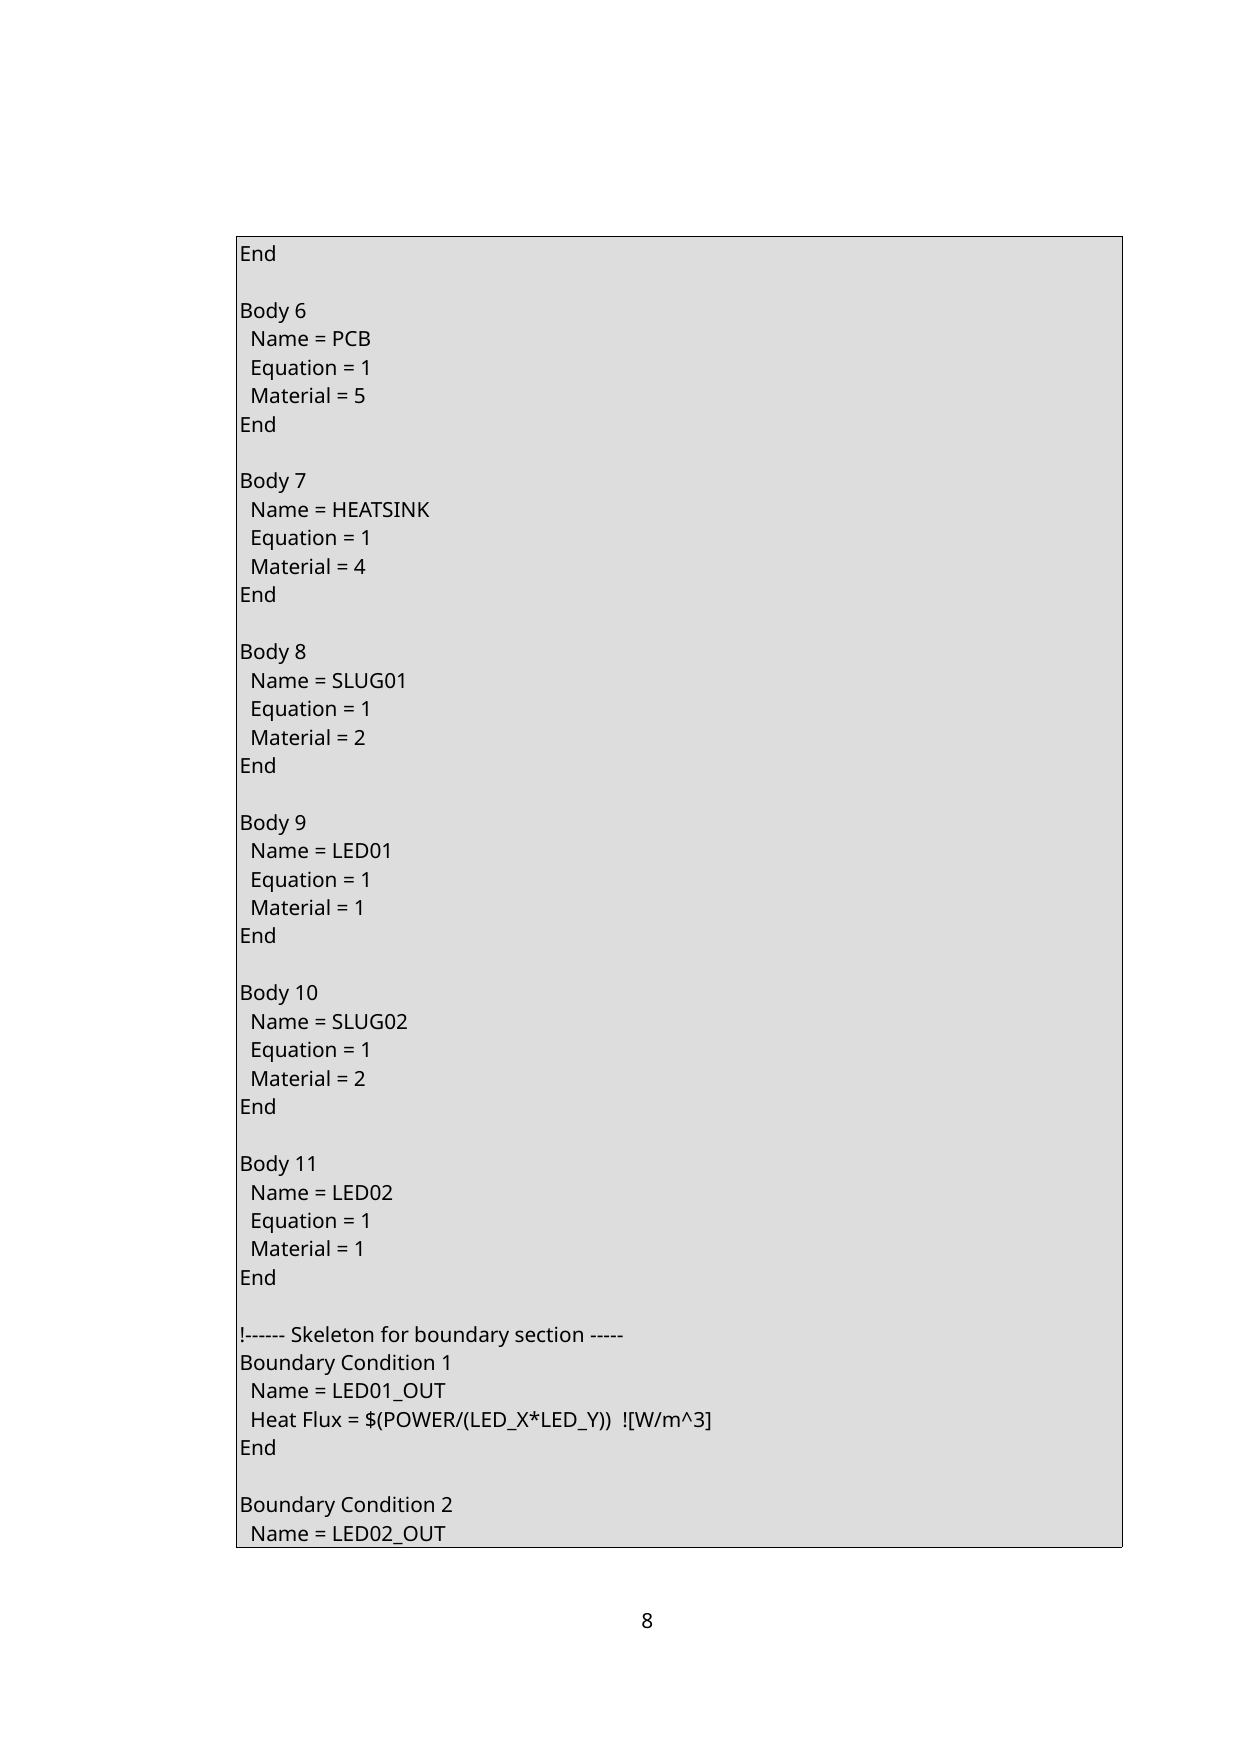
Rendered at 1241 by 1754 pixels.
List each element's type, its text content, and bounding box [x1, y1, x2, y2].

text End [237, 1431, 1122, 1459]
text Body 11 [237, 1146, 1122, 1174]
text Body 10 [237, 976, 1122, 1004]
text End [237, 1089, 1122, 1118]
text Material = 2 [237, 1061, 1122, 1089]
text End [237, 919, 1122, 947]
text !------ Skeleton for boundary section ----- [237, 1317, 1122, 1345]
text Name = PCB [237, 321, 1122, 350]
text Name = LED02 [237, 1174, 1122, 1203]
text Material = 1 [237, 1231, 1122, 1260]
text Body 6 [237, 293, 1122, 321]
text Equation = 1 [237, 691, 1122, 719]
text Boundary Condition 2 [237, 1487, 1122, 1516]
text Name = LED01 [237, 833, 1122, 862]
text Name = LED01_OUT [237, 1374, 1122, 1402]
text Material = 2 [237, 719, 1122, 748]
text Name = LED02_OUT [237, 1516, 1122, 1547]
text Name = HEATSINK [237, 492, 1122, 521]
text Body 8 [237, 634, 1122, 663]
text End [237, 237, 1122, 264]
text Heat Flux = $(POWER/(LED_X*LED_Y)) ![W/m^3] [237, 1402, 1122, 1431]
text Body 9 [237, 805, 1122, 833]
text Name = SLUG01 [237, 663, 1122, 691]
text Equation = 1 [237, 862, 1122, 890]
text Equation = 1 [237, 350, 1122, 378]
text Material = 5 [237, 378, 1122, 407]
text End [237, 577, 1122, 606]
text Material = 1 [237, 890, 1122, 919]
text Equation = 1 [237, 1032, 1122, 1061]
text Equation = 1 [237, 1203, 1122, 1231]
text Material = 4 [237, 549, 1122, 577]
text Boundary Condition 1 [237, 1345, 1122, 1374]
text End [237, 1260, 1122, 1288]
text Equation = 1 [237, 521, 1122, 549]
text End [237, 748, 1122, 776]
text Body 7 [237, 464, 1122, 492]
text Name = SLUG02 [237, 1004, 1122, 1032]
text End [237, 407, 1122, 435]
